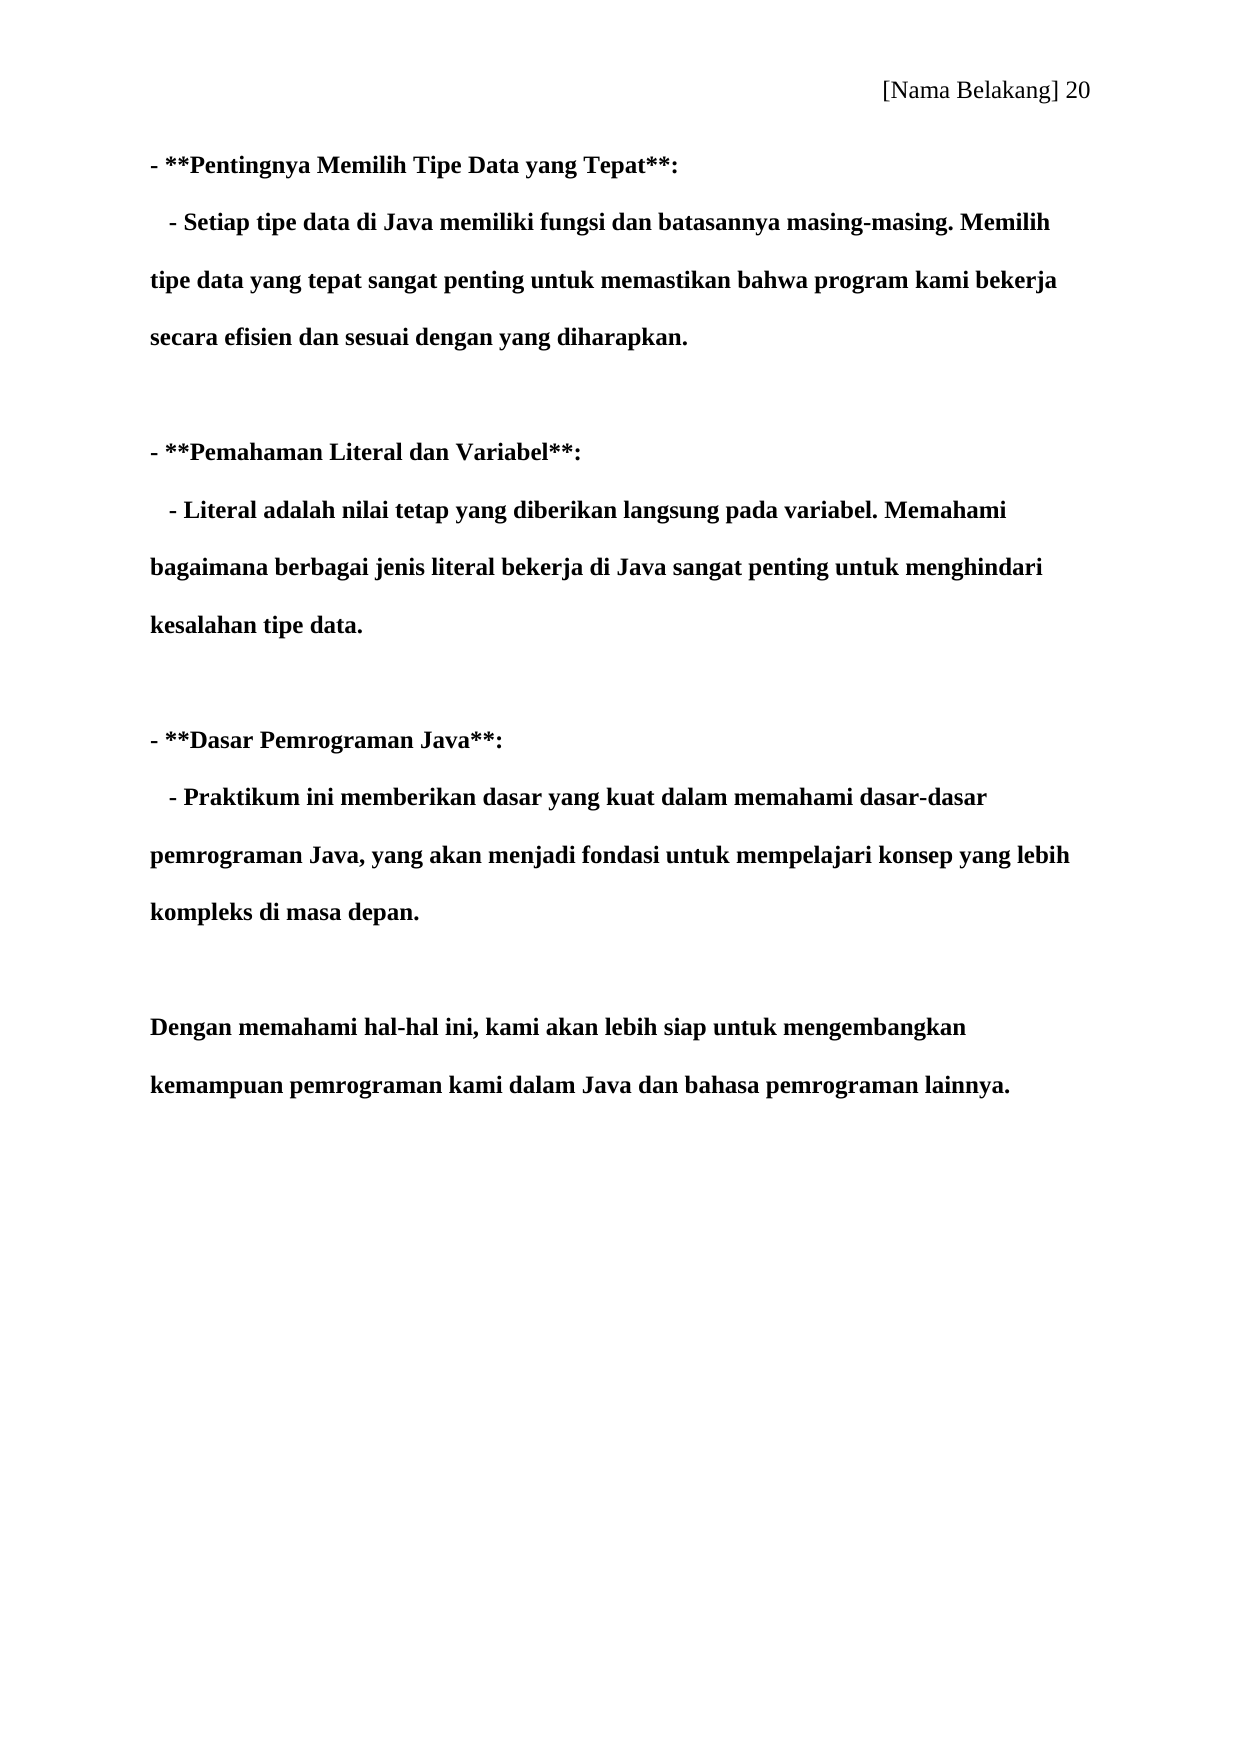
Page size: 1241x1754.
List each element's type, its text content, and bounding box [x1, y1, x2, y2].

text - Praktikum ini memberikan dasar yang kuat dalam memahami dasar-dasar pemrograman Java, yang akan menjadi fondasi untuk mempelajari konsep yang lebih kompleks di masa depan. [150, 782, 1090, 926]
text - Setiap tipe data di Java memiliki fungsi dan batasannya masing-masing. Memilih tipe data yang tepat sangat penting untuk memastikan bahwa program kami bekerja secara efisien dan sesuai dengan yang diharapkan. [150, 207, 1090, 351]
text - **Dasar Pemrograman Java**: [150, 725, 1090, 754]
text Dengan memahami hal-hal ini, kami akan lebih siap untuk mengembangkan kemampuan pemrograman kami dalam Java dan bahasa pemrograman lainnya. [150, 1012, 1090, 1099]
text - **Pemahaman Literal dan Variabel**: [150, 437, 1090, 466]
text - Literal adalah nilai tetap yang diberikan langsung pada variabel. Memahami bagaimana berbagai jenis literal bekerja di Java sangat penting untuk menghindari kesalahan tipe data. [150, 495, 1090, 639]
text - **Pentingnya Memilih Tipe Data yang Tepat**: [150, 150, 1090, 179]
